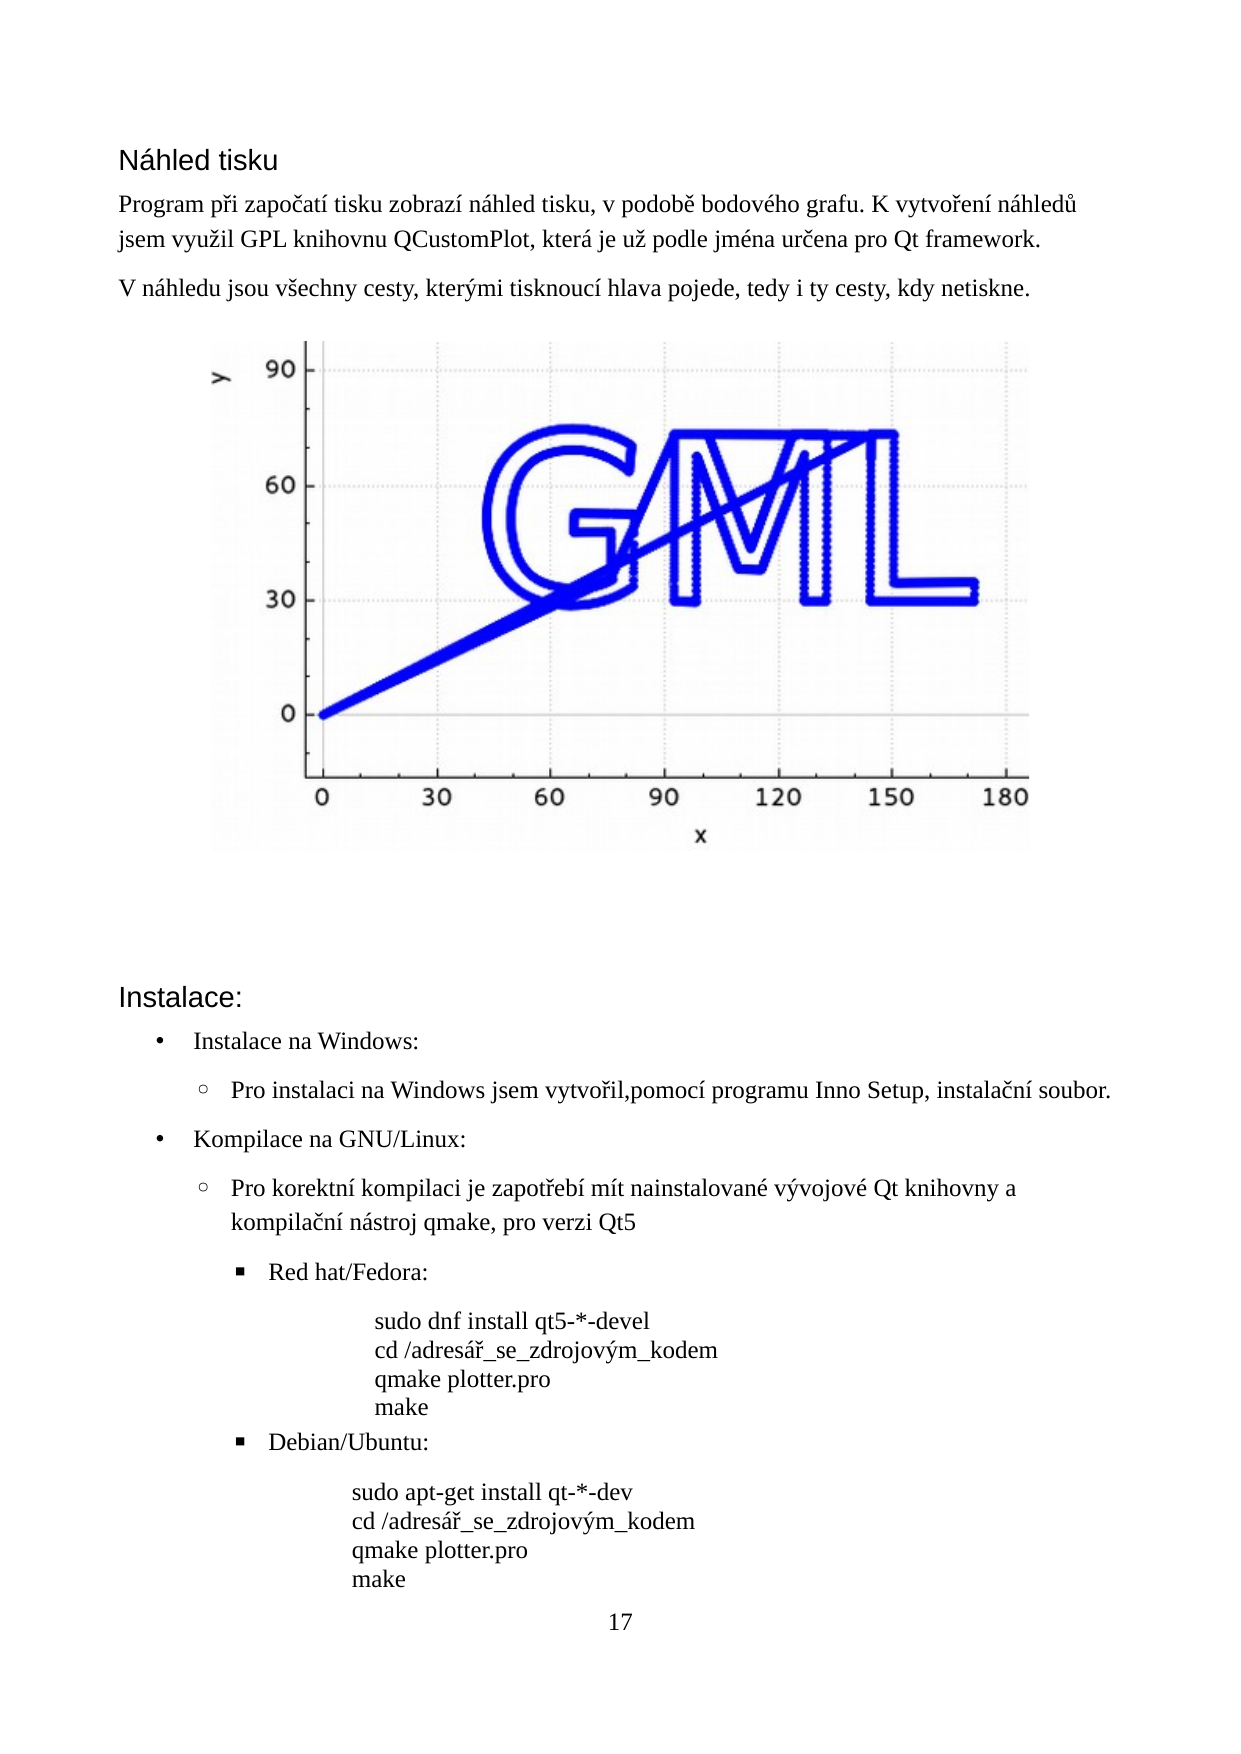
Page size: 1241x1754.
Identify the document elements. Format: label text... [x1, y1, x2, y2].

subtitle Náhled tisku [118, 143, 1122, 177]
subtitle Instalace: [118, 980, 1122, 1013]
list Red hat/Fedora: [231, 1257, 1122, 1285]
list Pro korektní kompilaci je zapotřebí mít nainstalované vývojové Qt knihovny a kompilační nástroj qmake, pro verzi Qt5 [193, 1173, 1122, 1236]
list Instalace na Windows: [156, 1026, 1122, 1054]
text Program při započatí tisku zobrazí náhled tisku, v podobě bodového grafu. K vytvoření náhledů jsem využil GPL knihovnu QCustomPlot, která je už podle jména určena pro Qt framework. [118, 189, 1122, 252]
picture [211, 341, 1030, 851]
list Debian/Ubuntu: [231, 1306, 1122, 1456]
list Kompilace na GNU/Linux: [156, 1124, 1122, 1153]
list Pro instalaci na Windows jsem vytvořil,pomocí programu Inno Setup, instalační soubor. [193, 1075, 1122, 1104]
text V náhledu jsou všechny cesty, kterými tisknoucí hlava pojede, tedy i ty cesty, kdy netiskne. [118, 273, 1122, 301]
